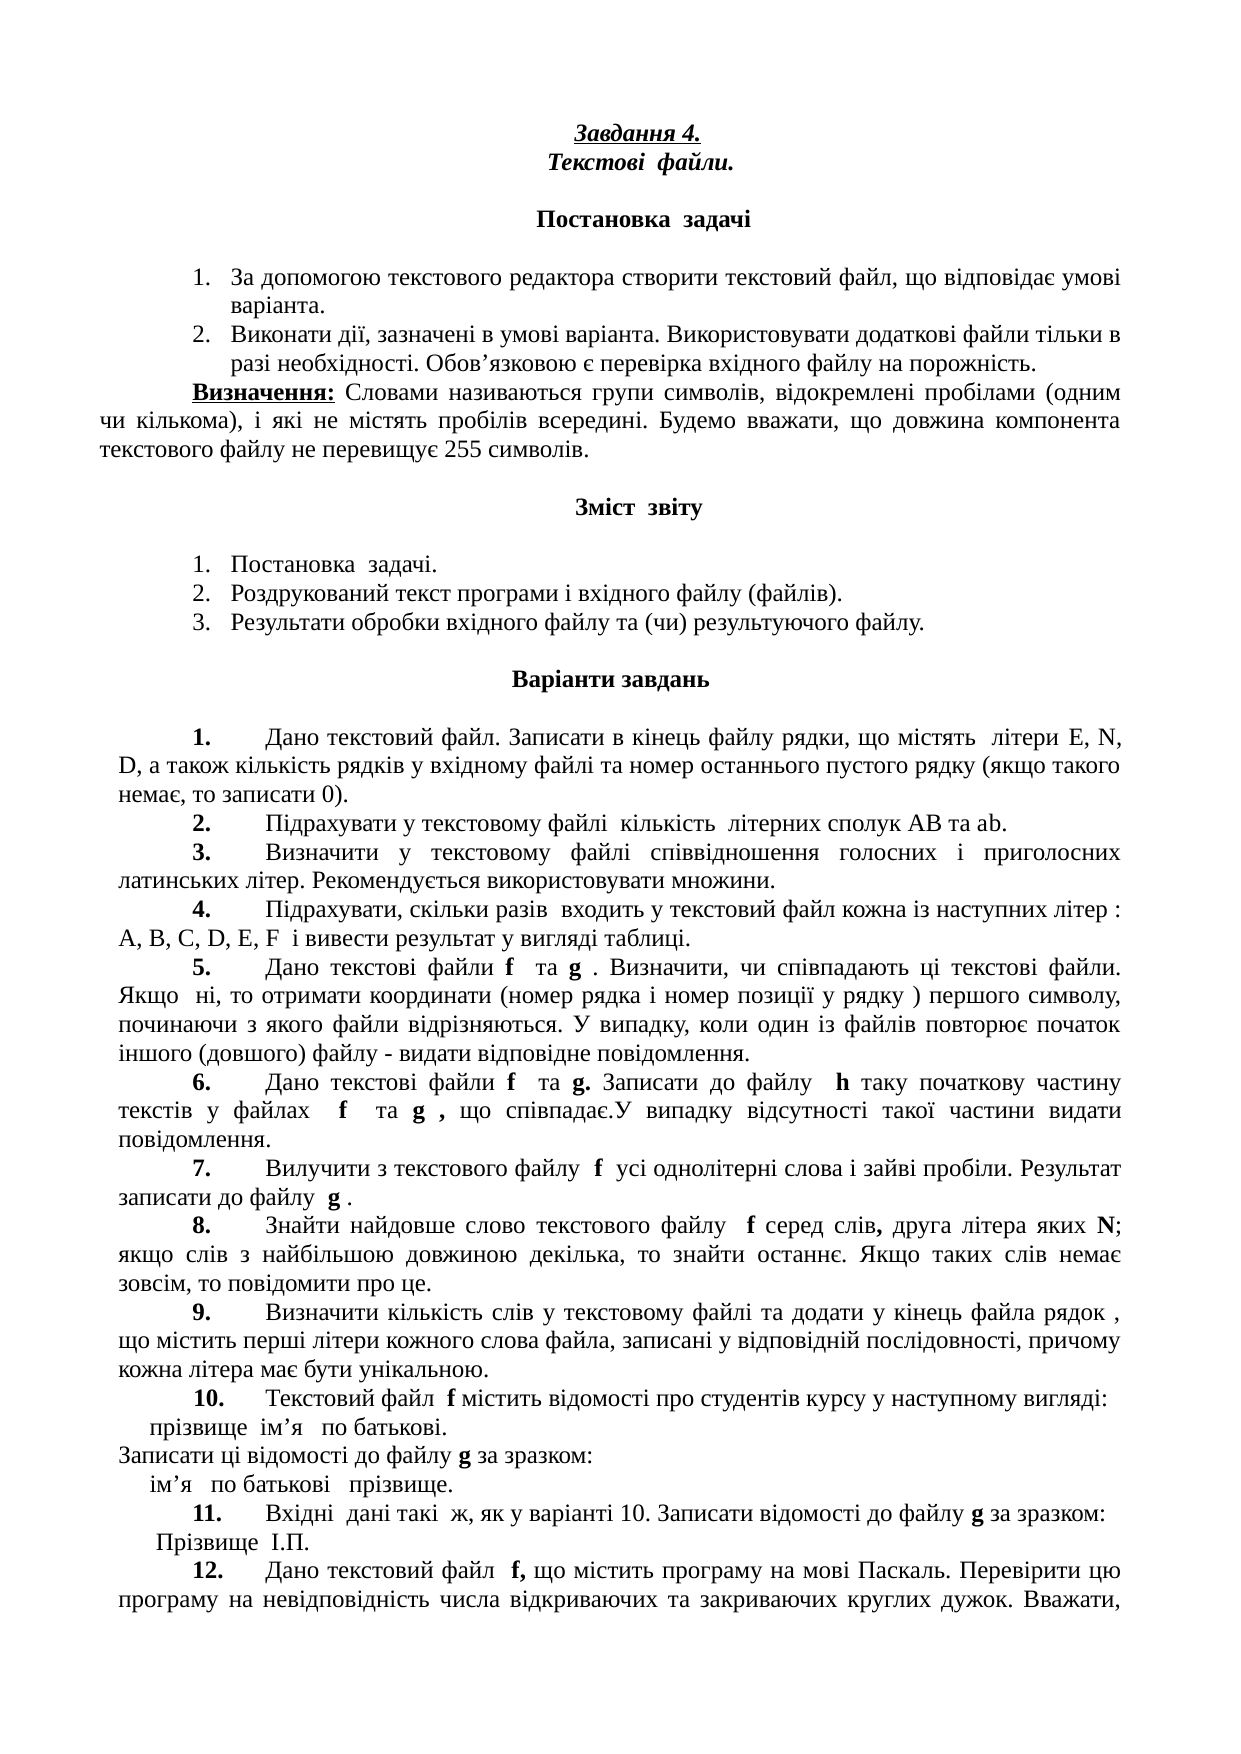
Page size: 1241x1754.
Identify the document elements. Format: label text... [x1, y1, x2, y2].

subtitle Варіанти завдань [99, 664, 1122, 693]
list Вилучити з текстового файлу f усі однолітерні слова і зайві пробіли. Результат записати до файлу g . [118, 1153, 1122, 1211]
list Визначити у текстовому файлі співвідношення голосних і приголосних латинських літер. Рекомендується використовувати множини. [118, 837, 1122, 894]
list Знайти найдовше слово текстового файлу f серед слів, друга літера яких N; якщо слів з найбільшою довжиною декілька, то знайти останнє. Якщо таких слів немає зовсім, то повідомити про це. [118, 1211, 1122, 1297]
text прізвище ім’я по батькові. [118, 1412, 1122, 1441]
list Дано текстовий файл. Записати в кінець файлу рядки, що містять літери E, N, D, а також кількість рядків у вхідному файлі та номер останнього пустого рядку (якщо такого немає, то записати 0). [118, 722, 1122, 808]
list Підрахувати у текстовому файлі кількість літерних сполук АВ та аb. [118, 808, 1122, 837]
list Дано текстовий файл f, що містить програму на мові Паскаль. Перевірити цю програму на невідповідність числа відкриваючих та закриваючих круглих дужок. Вважати, [118, 1556, 1122, 1613]
text Визначення: Словами називаються групи символів, відокремлені пробілами (одним чи кількома), і які не містять пробілів всередині. Будемо вважати, що довжина компонента текстового файлу не перевищує 255 символів. [99, 377, 1122, 463]
list Роздрукований текст програми і вхідного файлу (файлів). [192, 578, 1122, 607]
list За допомогою текстового редактора створити текстовий файл, що відповідає умові варіанта. [192, 262, 1122, 319]
text ім’я по батькові прізвище. [118, 1469, 1122, 1498]
list Постановка задачі. [192, 549, 1122, 578]
list Виконати дії, зазначені в умові варіанта. Використовувати додаткові файли тільки в разі необхідності. Обов’язковою є перевірка вхідного файлу на порожність. [192, 319, 1122, 377]
list Результати обробки вхідного файлу та (чи) результуючого файлу. [192, 607, 1122, 636]
subtitle Зміст звіту [99, 492, 1122, 521]
text Записати ці відомості до файлу g за зразком: [118, 1441, 1122, 1469]
list Підрахувати, скільки разів входить у текстовий файл кожна із наступних літер : А, В, С, D, E, F і вивести результат у вигляді таблиці. [118, 894, 1122, 952]
subtitle Постановка задачі [99, 204, 1131, 233]
text Прізвище І.П. [118, 1527, 1122, 1556]
text Завдання 4. [99, 118, 1122, 147]
list Дано текстові файли f та g . Визначити, чи співпадають ці текстові файли. Якщо ні, то отримати координати (номер рядка і номер позиції у рядку ) першого символу, починаючи з якого файли відрізняються. У випадку, коли один із файлів повторює початок іншого (довшого) файлу - видати відповідне повідомлення. [118, 952, 1122, 1067]
list Текстовий файл f містить відомості про студентів курсу у наступному вигляді: [118, 1383, 1122, 1412]
text Текстові файли. [99, 147, 1122, 176]
list Дано текстові файли f та g. Записати до файлу h таку початкову частину текстів у файлах f та g , що співпадає.У випадку відсутності такої частини видати повідомлення. [118, 1067, 1122, 1153]
list Визначити кількість слів у текстовому файлі та додати у кінець файла рядок , що містить перші літери кожного слова файла, записані у відповідній послідовності, причому кожна літера має бути унікальною. [118, 1297, 1122, 1383]
list Вхідні дані такі ж, як у варіанті 10. Записати відомості до файлу g за зразком: [118, 1498, 1122, 1527]
